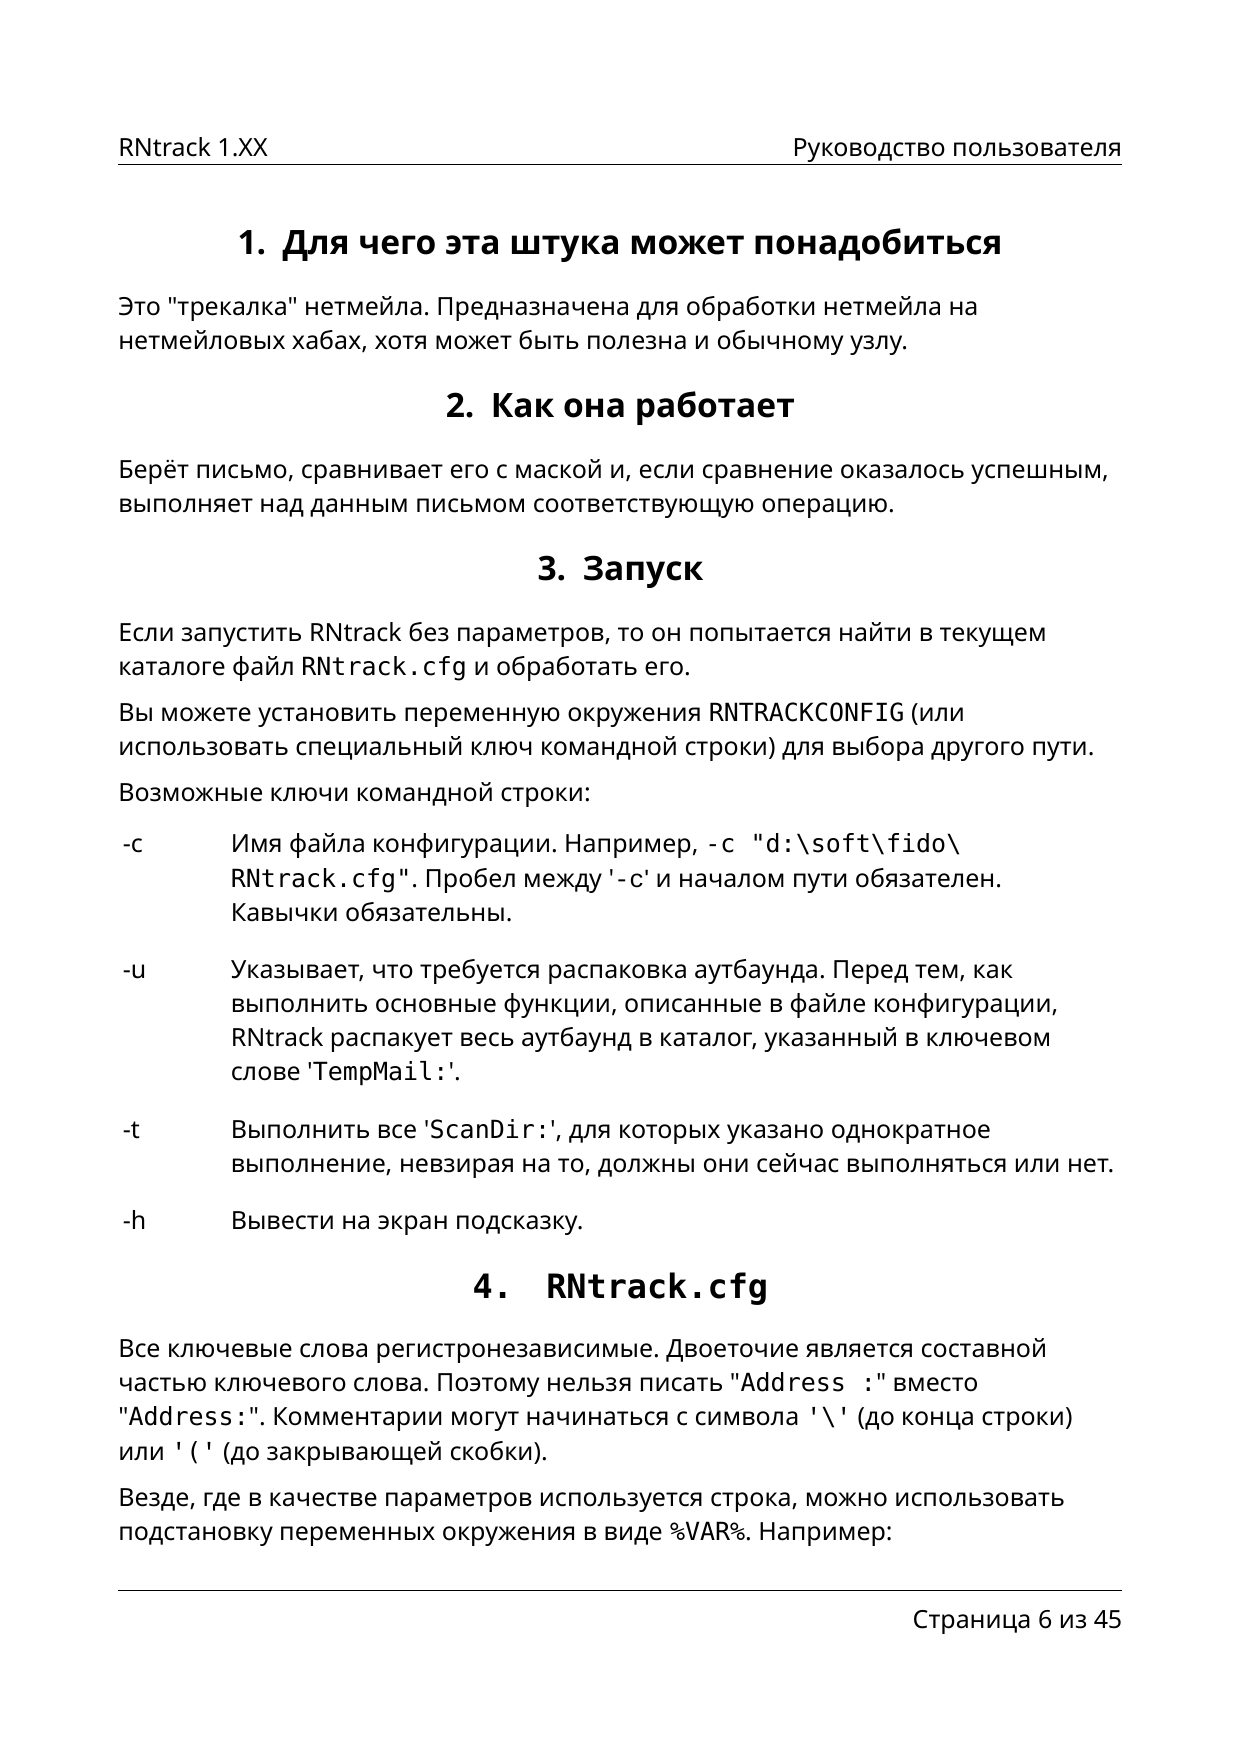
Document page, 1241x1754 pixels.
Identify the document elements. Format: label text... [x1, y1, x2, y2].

table_cell -u [118, 934, 226, 1094]
text Берёт письмо, сравнивает его с маской и, если сравнение оказалось успешным, выполняет над данным письмом соответствующую операцию. [118, 452, 1122, 520]
table_cell Указывает, что требуется распаковка аутбаунда. Перед тем, как выполнить основные функции, описанные в файле конфигурации, RNtrack распакует весь аутбаунд в каталог, указанный в ключевом слове 'TempMail:'. [226, 934, 1122, 1094]
text Это "трекалка" нетмейла. Предназначена для обработки нетмейла на нетмейловых хабах, хотя может быть полезна и обычному узлу. [118, 288, 1122, 357]
subtitle RNtrack.cfg [118, 1267, 1122, 1306]
text Если запустить RNtrack без параметров, то он попытается найти в текущем каталоге файл RNtrack.cfg и обработать его. [118, 615, 1122, 683]
table_header -с [118, 809, 226, 934]
table_cell -t [118, 1094, 226, 1185]
subtitle Как она работает [118, 382, 1122, 427]
table_cell Выполнить все 'ScanDir:', для которых указано однократное выполнение, невзирая на то, должны они сейчас выполняться или нет. [226, 1094, 1122, 1185]
table_header Имя файла конфигурации. Например, -c "d:\soft\fido\RNtrack.cfg". Пробел между '-c' и началом пути обязателен. Кавычки обязательны. [226, 809, 1122, 934]
text Вы можете установить переменную окружения RNTRACKCONFIG (или использовать специальный ключ командной строки) для выбора другого пути. [118, 695, 1122, 763]
subtitle Для чего эта штука может понадобиться [118, 218, 1122, 264]
text Все ключевые слова регистронезависимые. Двоеточие является составной частью ключевого слова. Поэтому нельзя писать "Address :" вместо "Address:". Комментарии могут начинаться с символа '\' (до конца строки) или '(' (до закрывающей скобки). [118, 1331, 1122, 1467]
text Возможные ключи командной строки: [118, 774, 1122, 809]
table_cell -h [118, 1185, 226, 1242]
subtitle Запуск [118, 545, 1122, 591]
table_cell Вывести на экран подсказку. [226, 1185, 1122, 1242]
text Везде, где в качестве параметров используется строка, можно использовать подстановку переменных окружения в виде %VAR%. Например: [118, 1479, 1122, 1547]
